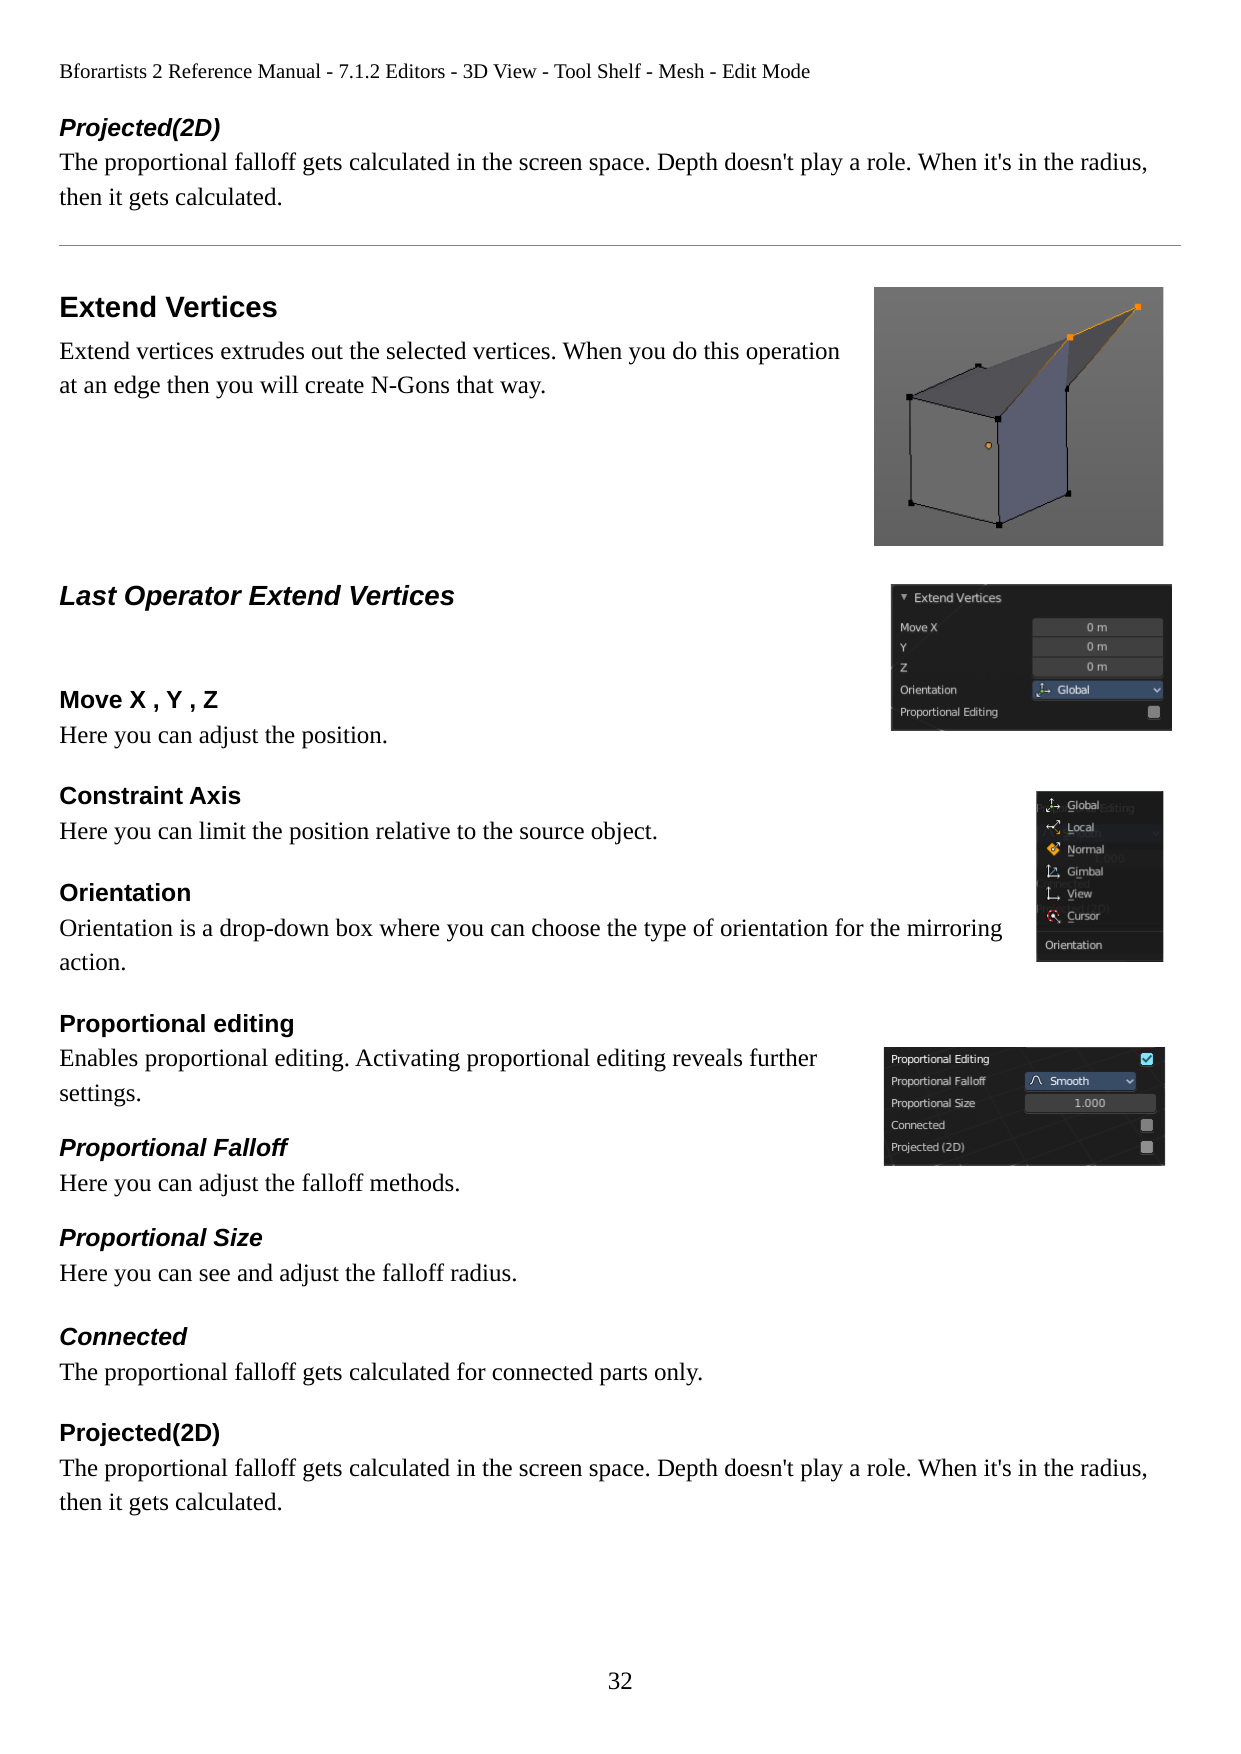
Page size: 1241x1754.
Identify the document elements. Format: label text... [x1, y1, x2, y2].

subtitle [1166, 1133, 1181, 1162]
text Extend vertices extrudes out the selected vertices. When you do this operation at an edge then you will create N-Gons that way. [59, 336, 874, 399]
subtitle Proportional editing [59, 1009, 1181, 1037]
subtitle Connected [59, 1322, 1181, 1350]
subtitle Proportional Size [59, 1223, 1181, 1252]
text The proportional falloff gets calculated for connected parts only. [59, 1357, 1181, 1385]
subtitle Last Operator Extend Vertices [59, 579, 1181, 611]
subtitle [1164, 878, 1181, 906]
text Here you can adjust the falloff methods. [59, 1168, 1181, 1197]
subtitle [1164, 290, 1181, 323]
text The proportional falloff gets calculated in the screen space. Depth doesn't play a role. When it's in the radius, then it gets calculated. [59, 1453, 1181, 1516]
subtitle Projected(2D) [59, 1418, 1181, 1447]
subtitle Projected(2D) [59, 113, 1181, 141]
subtitle Move X , Y , Z [59, 685, 890, 714]
subtitle Proportional Falloff [59, 1133, 883, 1162]
text The proportional falloff gets calculated in the screen space. Depth doesn't play a role. When it's in the radius, then it gets calculated. [59, 147, 1181, 211]
subtitle Orientation [59, 878, 1036, 906]
subtitle Extend Vertices [59, 290, 874, 323]
text Here you can adjust the position. [59, 720, 1181, 749]
text Orientation is a drop-down box where you can choose the type of orientation for the mirroring action. [59, 913, 1181, 976]
text Here you can see and adjust the falloff radius. [59, 1258, 1181, 1287]
text Here you can limit the position relative to the source object. [59, 816, 1036, 845]
subtitle Constraint Axis [59, 781, 1181, 810]
picture [883, 1047, 1166, 1166]
text Enables proportional editing. Activating proportional editing reveals further settings. [59, 1043, 1181, 1107]
picture [874, 287, 1164, 546]
picture [1036, 791, 1164, 962]
picture [890, 584, 1172, 731]
